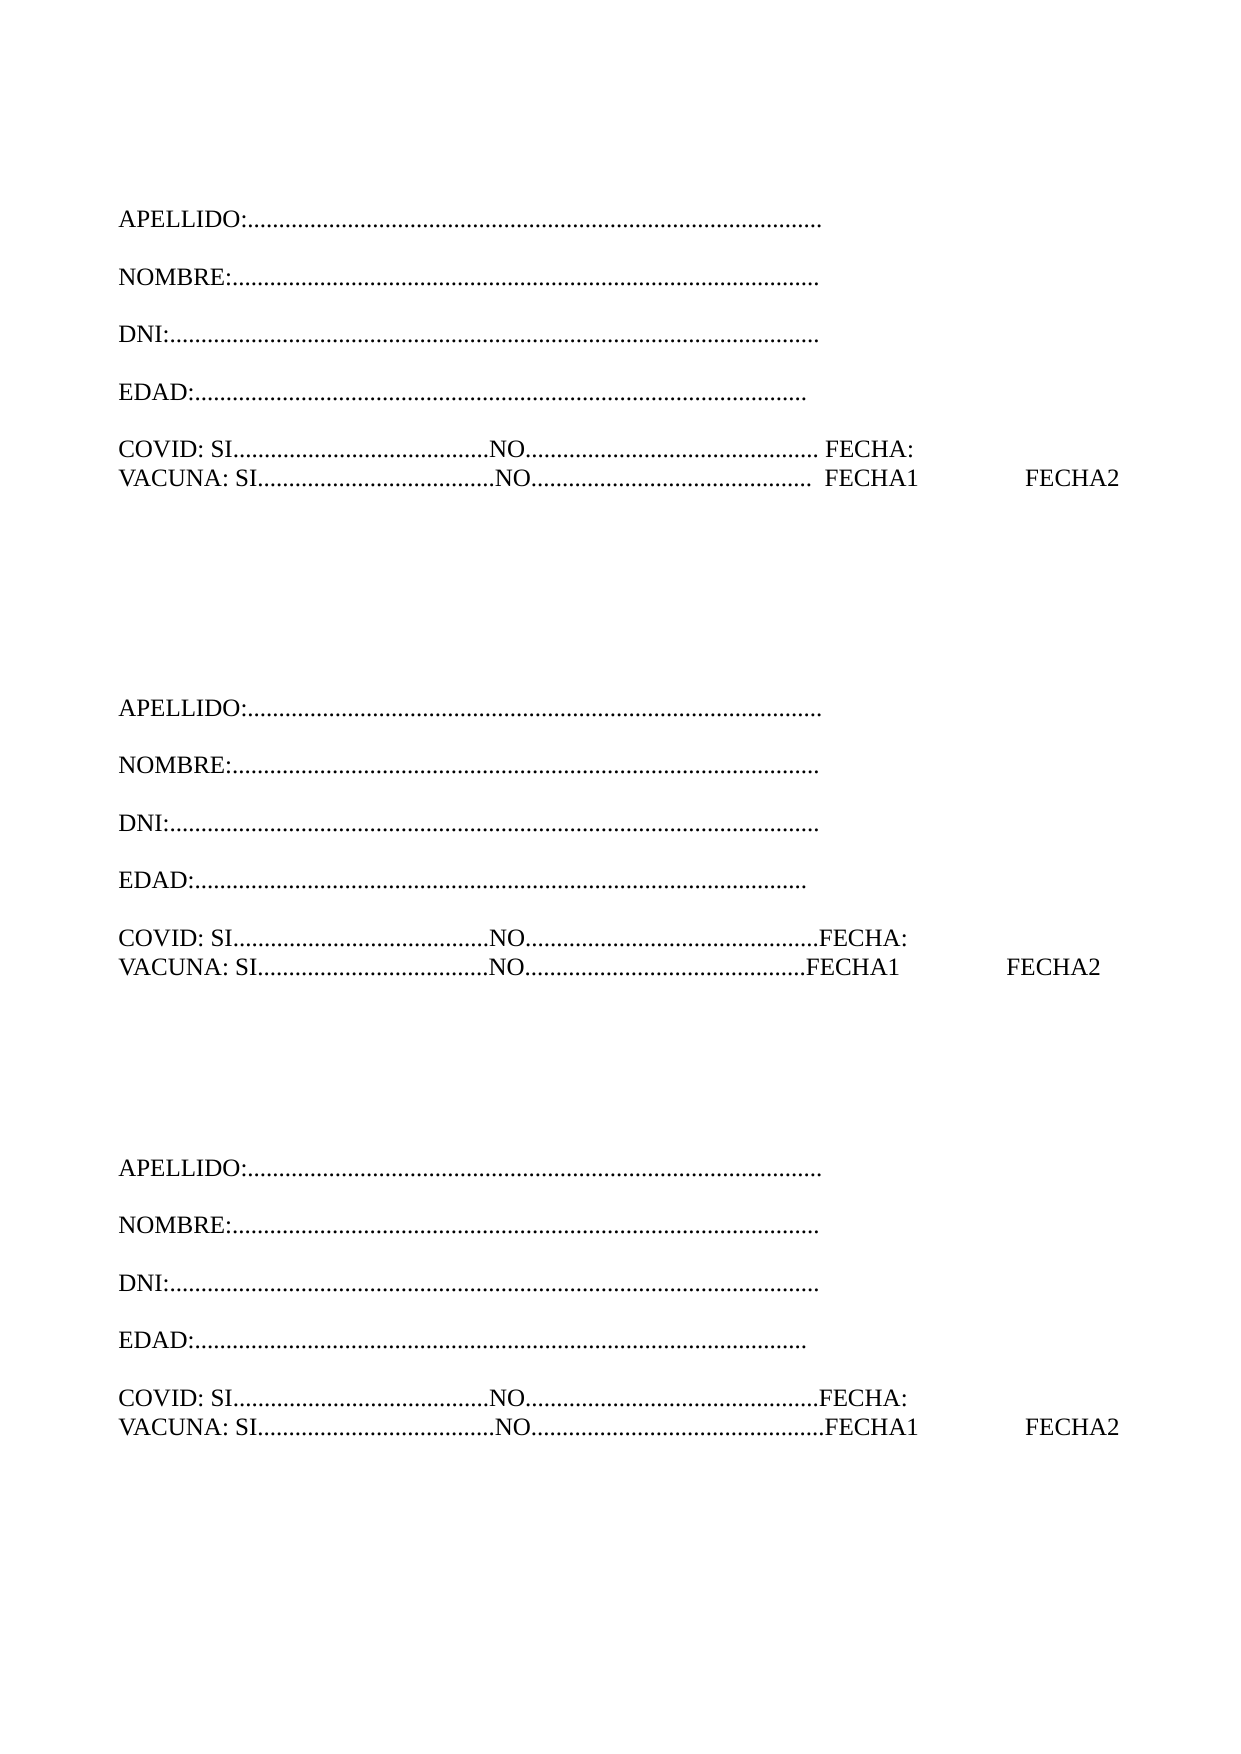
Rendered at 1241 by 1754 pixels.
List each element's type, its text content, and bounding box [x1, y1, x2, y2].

text DNI:........................................................................................................ [118, 808, 1122, 837]
text VACUNA: SI......................................NO............................................. FECHA1 FECHA2 [118, 463, 1122, 492]
text EDAD:.................................................................................................. [118, 866, 1122, 894]
text NOMBRE:.............................................................................................. [118, 1211, 1122, 1239]
text APELLIDO:............................................................................................ [118, 693, 1122, 722]
text VACUNA: SI.....................................NO.............................................FECHA1 FECHA2 [118, 952, 1122, 981]
text EDAD:.................................................................................................. [118, 377, 1122, 406]
text COVID: SI.........................................NO...............................................FECHA: [118, 923, 1122, 952]
text EDAD:.................................................................................................. [118, 1326, 1122, 1354]
text NOMBRE:.............................................................................................. [118, 262, 1122, 291]
text DNI:........................................................................................................ [118, 1268, 1122, 1297]
text APELLIDO:............................................................................................ [118, 204, 1122, 233]
text VACUNA: SI......................................NO...............................................FECHA1 FECHA2 [118, 1412, 1122, 1441]
text DNI:........................................................................................................ [118, 319, 1122, 348]
text COVID: SI.........................................NO............................................... FECHA: [118, 434, 1122, 463]
text NOMBRE:.............................................................................................. [118, 751, 1122, 779]
text COVID: SI.........................................NO...............................................FECHA: [118, 1383, 1122, 1412]
text APELLIDO:............................................................................................ [118, 1153, 1122, 1182]
